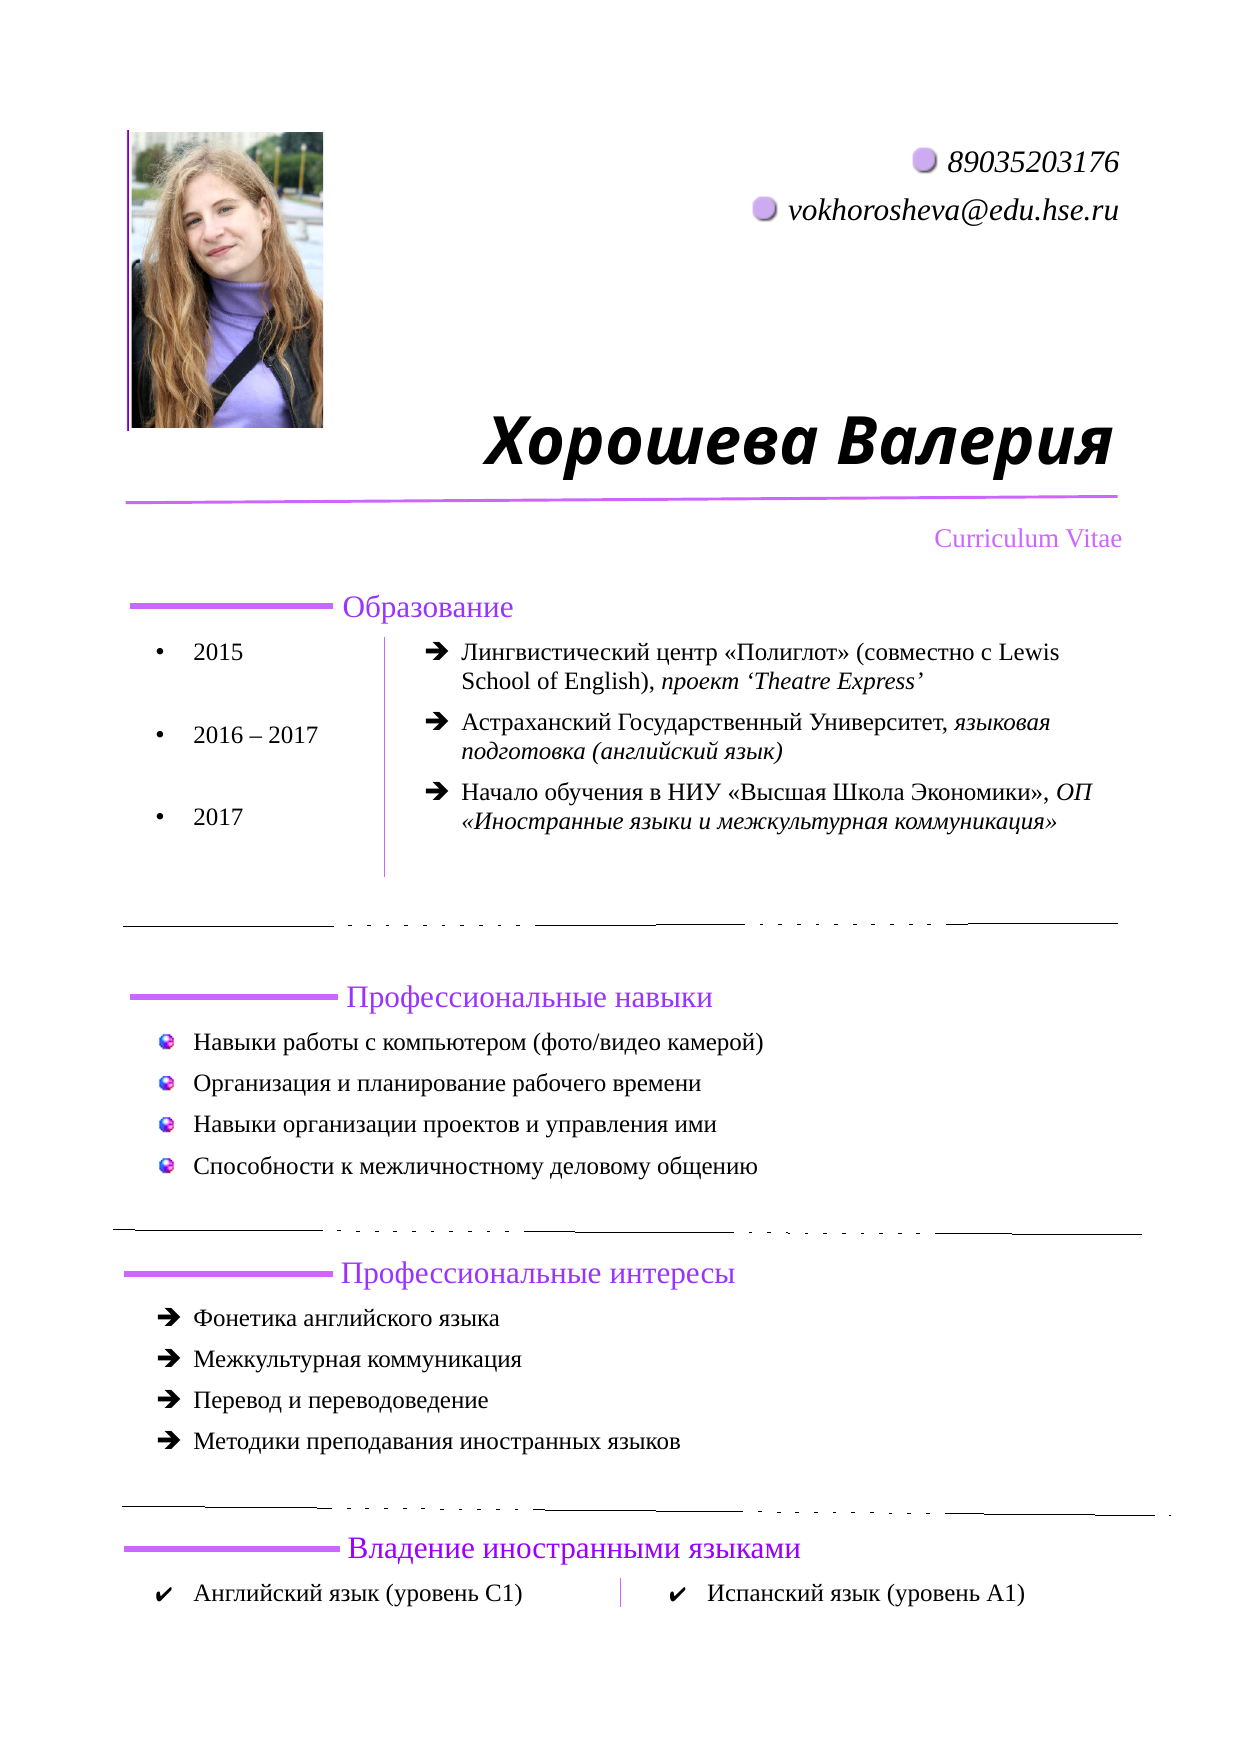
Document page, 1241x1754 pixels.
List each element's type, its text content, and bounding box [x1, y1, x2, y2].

list Испанский язык (уровень А1) [669, 1578, 1122, 1607]
list 2016 – 2017 [156, 720, 382, 748]
list Астраханский Государственный Университет, языковая подготовка (английский язык) [424, 707, 1122, 765]
list Перевод и переводоведение [156, 1385, 1122, 1414]
list Фонетика английского языка [156, 1303, 1122, 1331]
picture [156, 1114, 176, 1134]
subtitle Владение иностранными языками [118, 1530, 1122, 1566]
list Лингвистический центр «Полиглот» (совместно с Lewis School of English), проект ‘Theatre Express’ [424, 637, 1122, 695]
subtitle Профессиональные навыки [118, 979, 1122, 1014]
title 89035203176 [129, 130, 1122, 431]
subtitle Профессиональные интересы [118, 1254, 1122, 1290]
subtitle Curriculum Vitae [118, 522, 1122, 553]
picture [156, 1073, 176, 1092]
picture [156, 1155, 176, 1175]
list Навыки организации проектов и управления ими [156, 1109, 1122, 1138]
list vokhorosheva@edu.hse.ru [326, 192, 1122, 227]
list Навыки работы с компьютером (фото/видео камерой) [156, 1027, 1122, 1056]
list Способности к межличностному деловому общению [156, 1151, 1122, 1179]
picture [156, 1031, 176, 1051]
list 2017 [156, 802, 382, 831]
list 2015 [156, 637, 382, 666]
picture [751, 195, 780, 224]
list Методики преподавания иностранных языков [156, 1426, 1122, 1455]
list Английский язык (уровень С1) [156, 1578, 608, 1607]
picture [911, 146, 940, 176]
list Организация и планирование рабочего времени [156, 1068, 1122, 1097]
list Межкультурная коммуникация [156, 1344, 1122, 1373]
picture [131, 132, 324, 428]
subtitle Образование [118, 586, 1122, 625]
list Начало обучения в НИУ «Высшая Школа Экономики», ОП «Иностранные языки и межкультурная коммуникация» [424, 777, 1122, 835]
title Хорошева Валерия [118, 393, 1122, 484]
